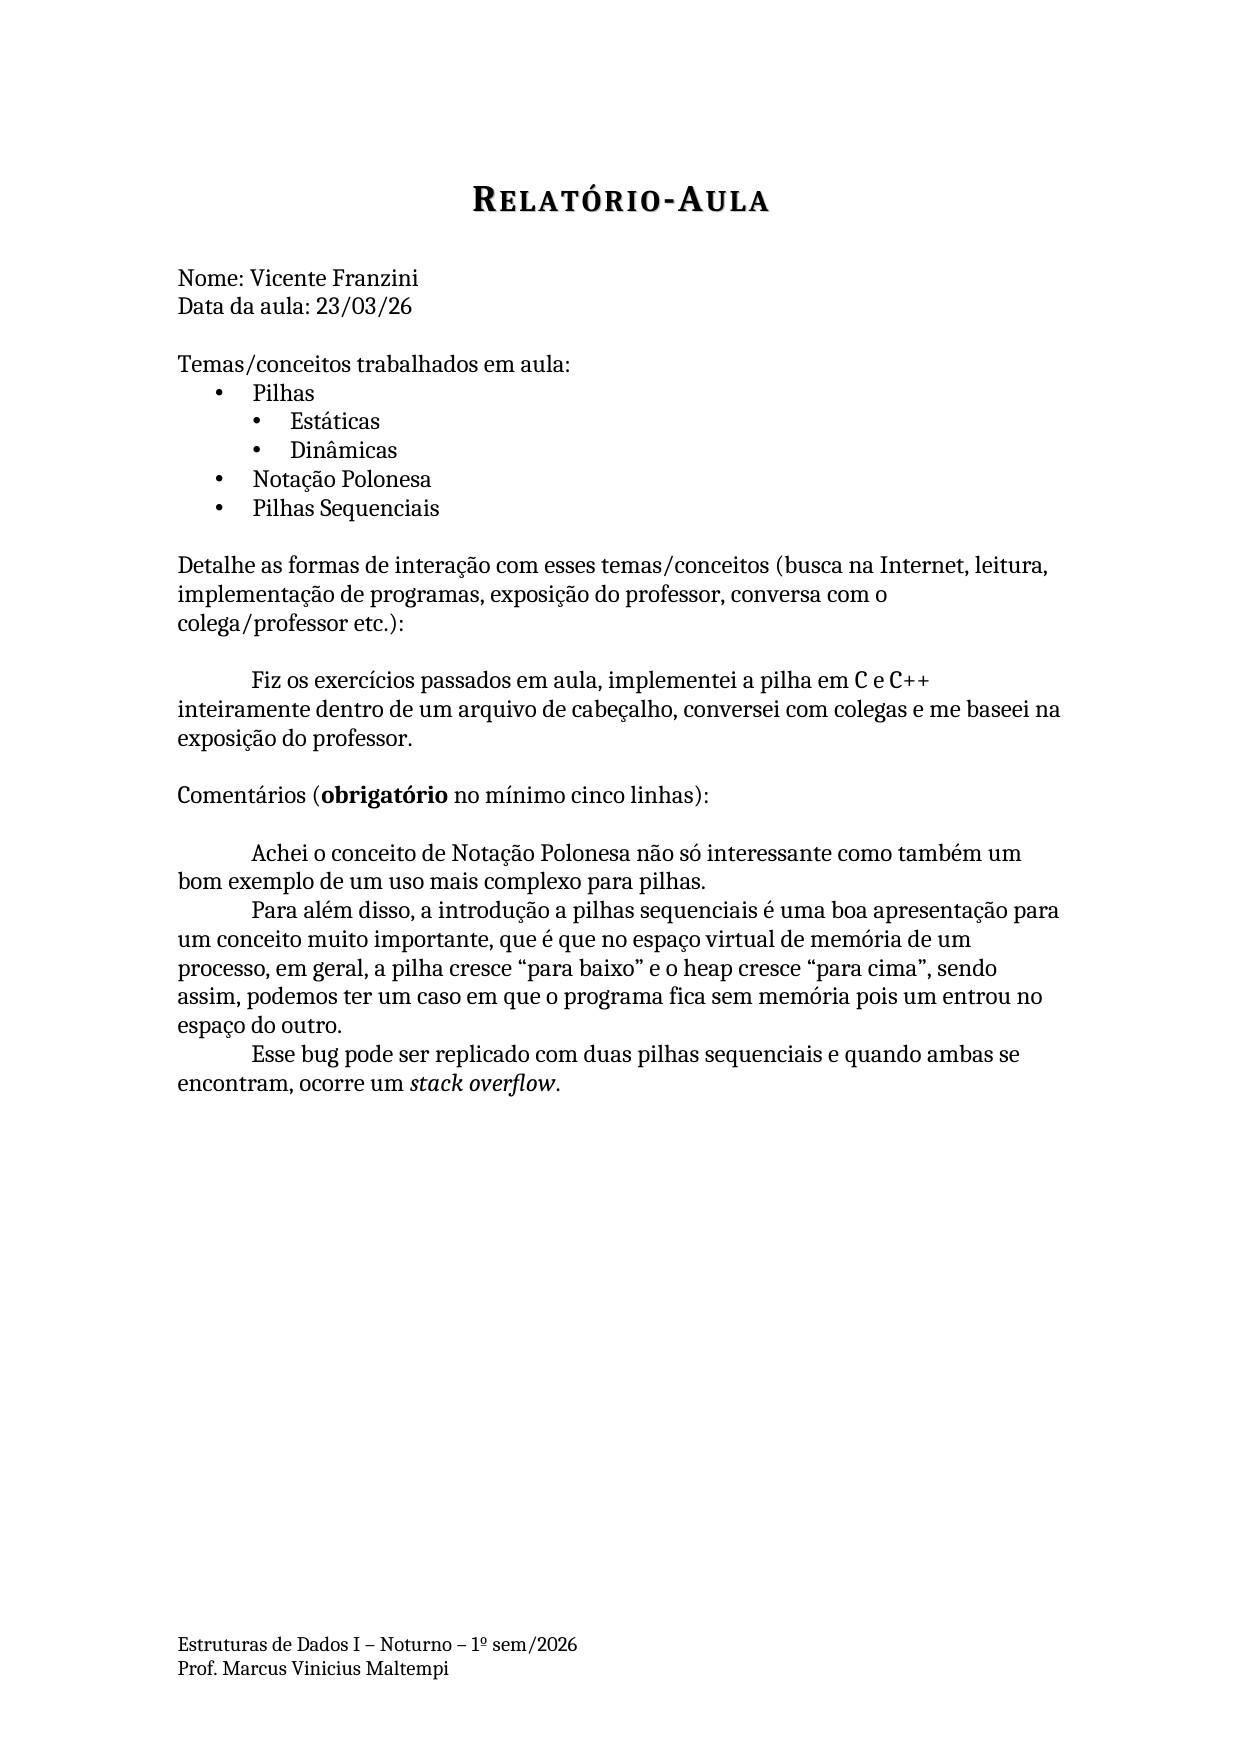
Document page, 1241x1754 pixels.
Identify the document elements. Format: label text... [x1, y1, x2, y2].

text Achei o conceito de Notação Polonesa não só interessante como também um bom exemplo de um uso mais complexo para pilhas. [177, 838, 1063, 896]
text Relatório-Aula [177, 177, 1063, 220]
text Esse bug pode ser replicado com duas pilhas sequenciais e quando ambas se encontram, ocorre um stack overflow. [177, 1040, 1063, 1097]
list Pilhas Sequenciais [215, 493, 1063, 522]
text Temas/conceitos trabalhados em aula: [177, 350, 1063, 378]
text Comentários (obrigatório no mínimo cinco linhas): [177, 781, 1063, 810]
text Para além disso, a introdução a pilhas sequenciais é uma boa apresentação para um conceito muito importante, que é que no espaço virtual de memória de um processo, em geral, a pilha cresce “para baixo” e o heap cresce “para cima”, sendo assim, podemos ter um caso em que o programa fica sem memória pois um entrou no espaço do outro. [177, 896, 1063, 1040]
text Nome: Vicente Franzini [177, 263, 1063, 292]
list Pilhas [215, 378, 1063, 407]
list Notação Polonesa [215, 465, 1063, 493]
list Estáticas [252, 407, 1063, 436]
list Dinâmicas [252, 436, 1063, 465]
text Data da aula: 23/03/26 [177, 292, 1063, 321]
text Detalhe as formas de interação com esses temas/conceitos (busca na Internet, leitura, implementação de programas, exposição do professor, conversa com o colega/professor etc.): [177, 551, 1063, 637]
text Fiz os exercícios passados em aula, implementei a pilha em C e C++ inteiramente dentro de um arquivo de cabeçalho, conversei com colegas e me baseei na exposição do professor. [177, 666, 1063, 752]
